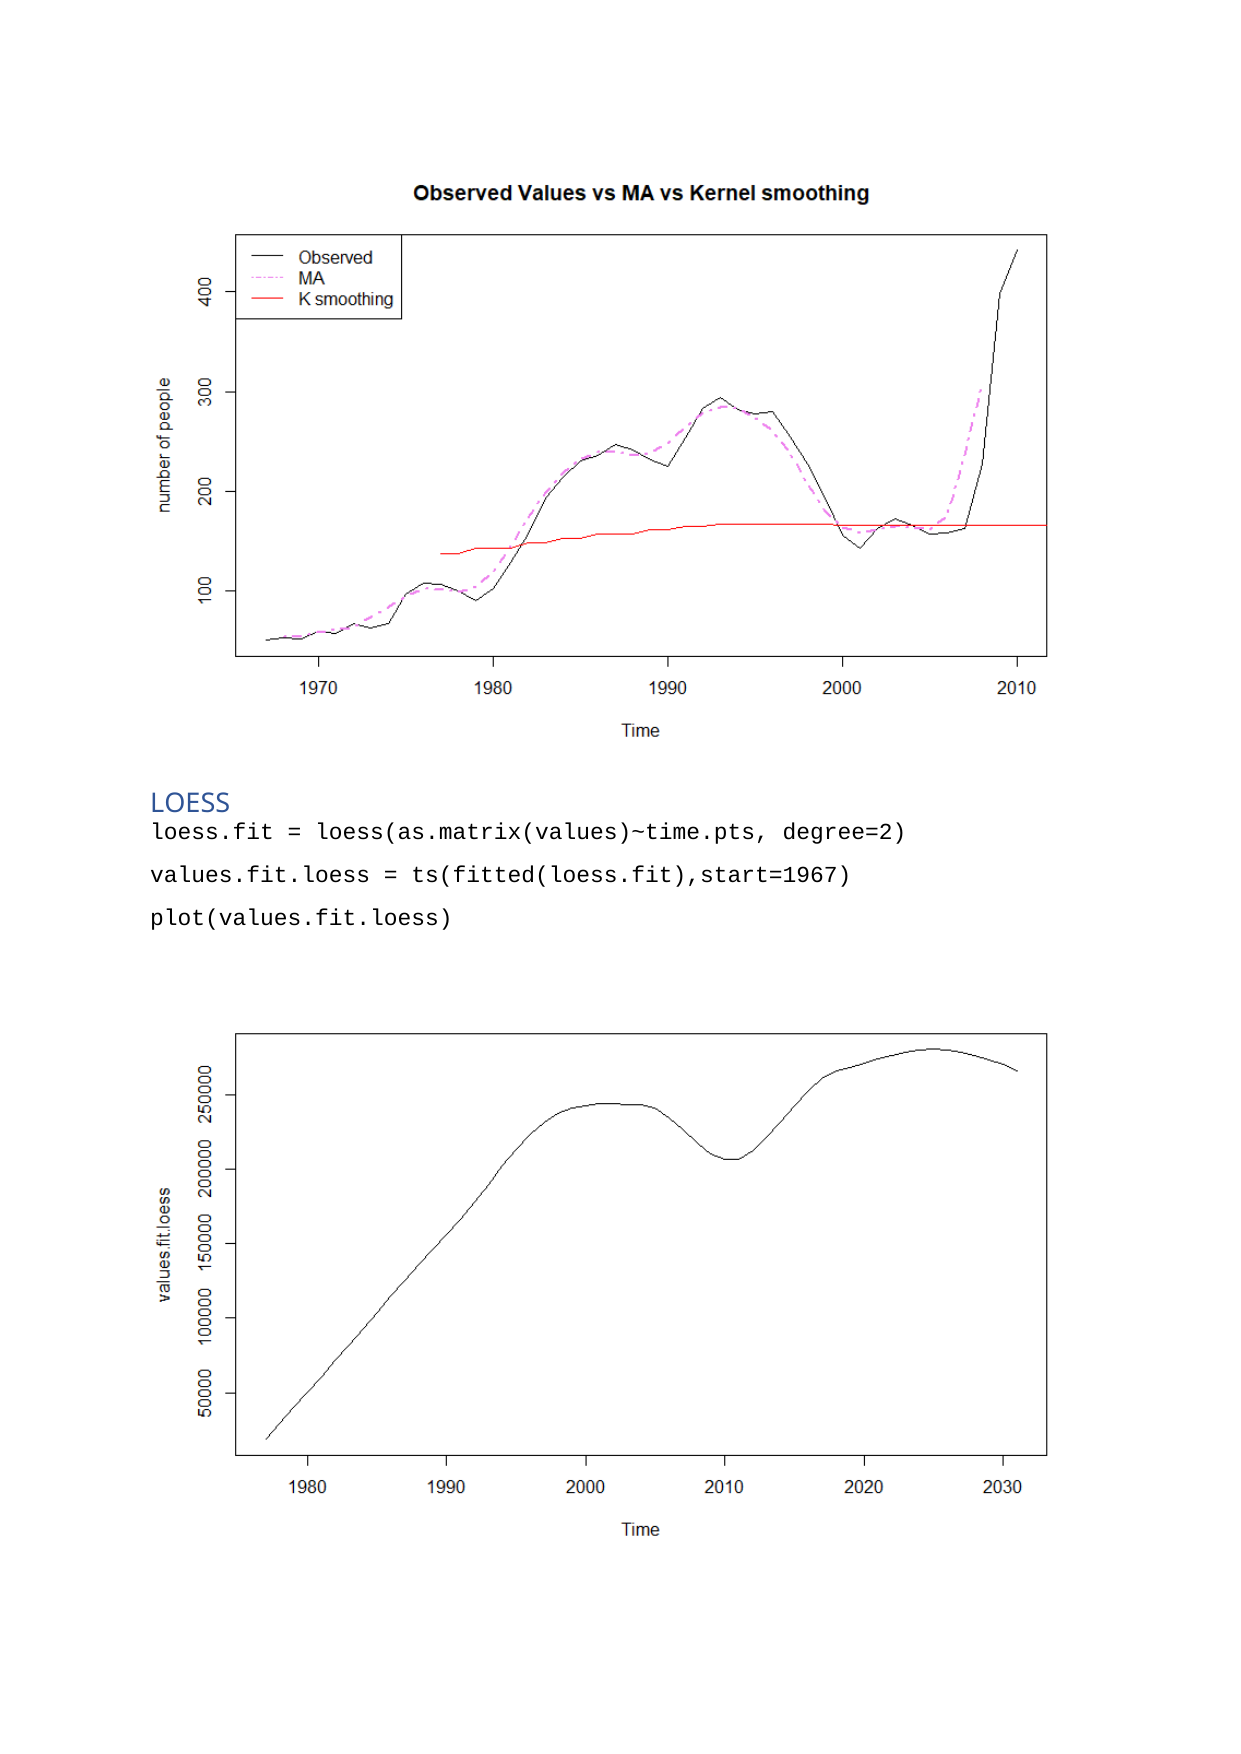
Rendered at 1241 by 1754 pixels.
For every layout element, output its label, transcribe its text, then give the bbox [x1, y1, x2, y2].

subtitle LOESS [150, 784, 1090, 821]
text plot(values.fit.loess) [150, 906, 1090, 932]
text values.fit.loess = ts(fitted(loess.fit),start=1967) [150, 863, 1090, 889]
text loess.fit = loess(as.matrix(values)~time.pts, degree=2) [150, 821, 1090, 847]
